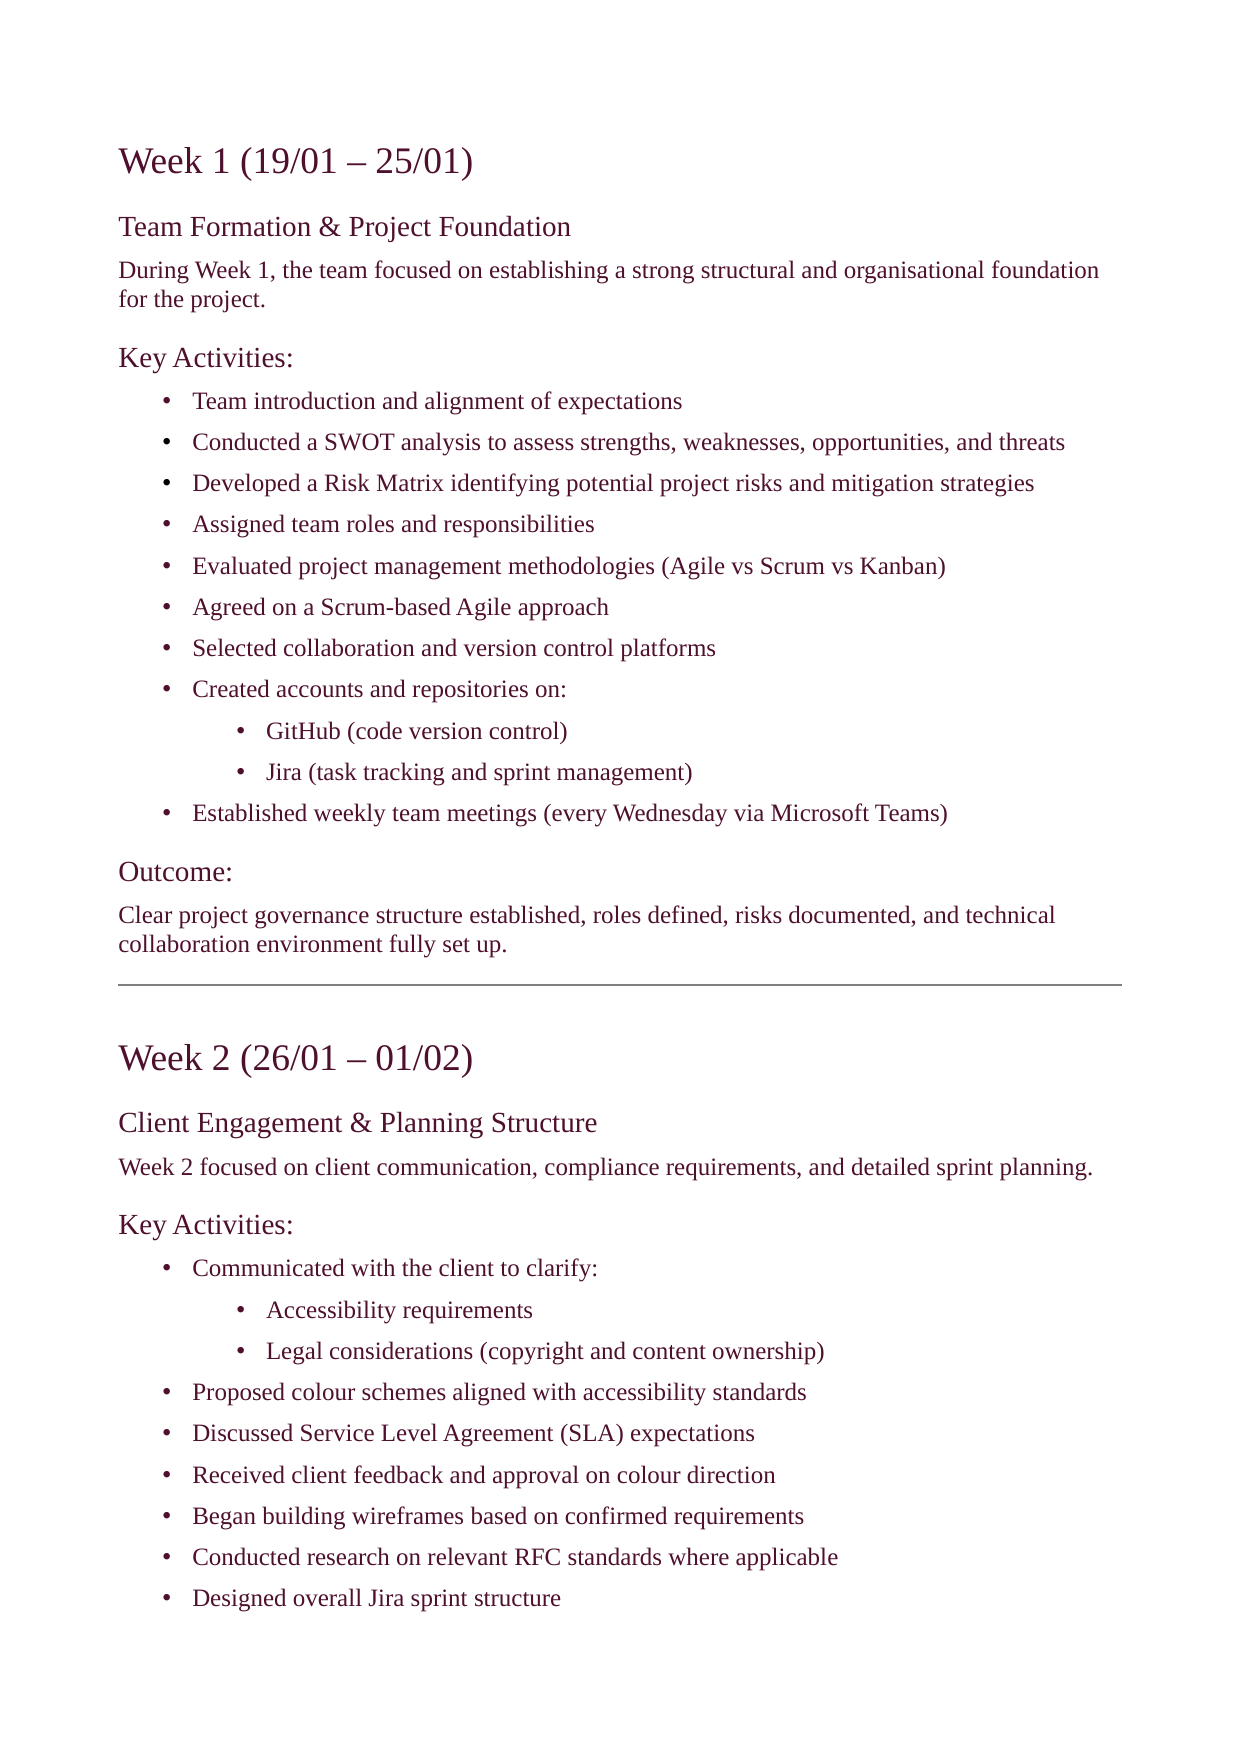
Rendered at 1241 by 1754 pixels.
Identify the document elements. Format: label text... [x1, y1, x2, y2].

list Team introduction and alignment of expectations [162, 386, 1122, 414]
subtitle Team Formation & Project Foundation [118, 209, 1122, 243]
list Evaluated project management methodologies (Agile vs Scrum vs Kanban) [162, 551, 1122, 579]
text Clear project governance structure established, roles defined, risks documented, and technical collaboration environment fully set up. [118, 900, 1122, 958]
list Received client feedback and approval on colour direction [162, 1460, 1122, 1488]
list Developed a Risk Matrix identifying potential project risks and mitigation strategies [162, 468, 1122, 497]
subtitle Week 1 (19/01 – 25/01) [118, 139, 1122, 182]
list Proposed colour schemes aligned with accessibility standards [162, 1377, 1122, 1406]
list Agreed on a Scrum-based Agile approach [162, 592, 1122, 621]
list Designed overall Jira sprint structure [162, 1583, 1122, 1612]
list Assigned team roles and responsibilities [162, 509, 1122, 538]
list Conducted research on relevant RFC standards where applicable [162, 1542, 1122, 1571]
text Week 2 focused on client communication, compliance requirements, and detailed sprint planning. [118, 1152, 1122, 1180]
text During Week 1, the team focused on establishing a strong structural and organisational foundation for the project. [118, 255, 1122, 313]
list Discussed Service Level Agreement (SLA) expectations [162, 1418, 1122, 1447]
list Communicated with the client to clarify: [162, 1253, 1122, 1282]
list Legal considerations (copyright and content ownership) [236, 1336, 1122, 1365]
list Created accounts and repositories on: [162, 674, 1122, 703]
subtitle Week 2 (26/01 – 01/02) [118, 1035, 1122, 1078]
subtitle Outcome: [118, 854, 1122, 888]
list Established weekly team meetings (every Wednesday via Microsoft Teams) [162, 798, 1122, 827]
list GitHub (code version control) [236, 716, 1122, 744]
subtitle Key Activities: [118, 340, 1122, 373]
list Accessibility requirements [236, 1295, 1122, 1323]
list Began building wireframes based on confirmed requirements [162, 1501, 1122, 1530]
subtitle Key Activities: [118, 1207, 1122, 1241]
list Conducted a SWOT analysis to assess strengths, weaknesses, opportunities, and threats [162, 427, 1122, 456]
subtitle Client Engagement & Planning Structure [118, 1106, 1122, 1139]
list Jira (task tracking and sprint management) [236, 757, 1122, 786]
list Selected collaboration and version control platforms [162, 633, 1122, 662]
